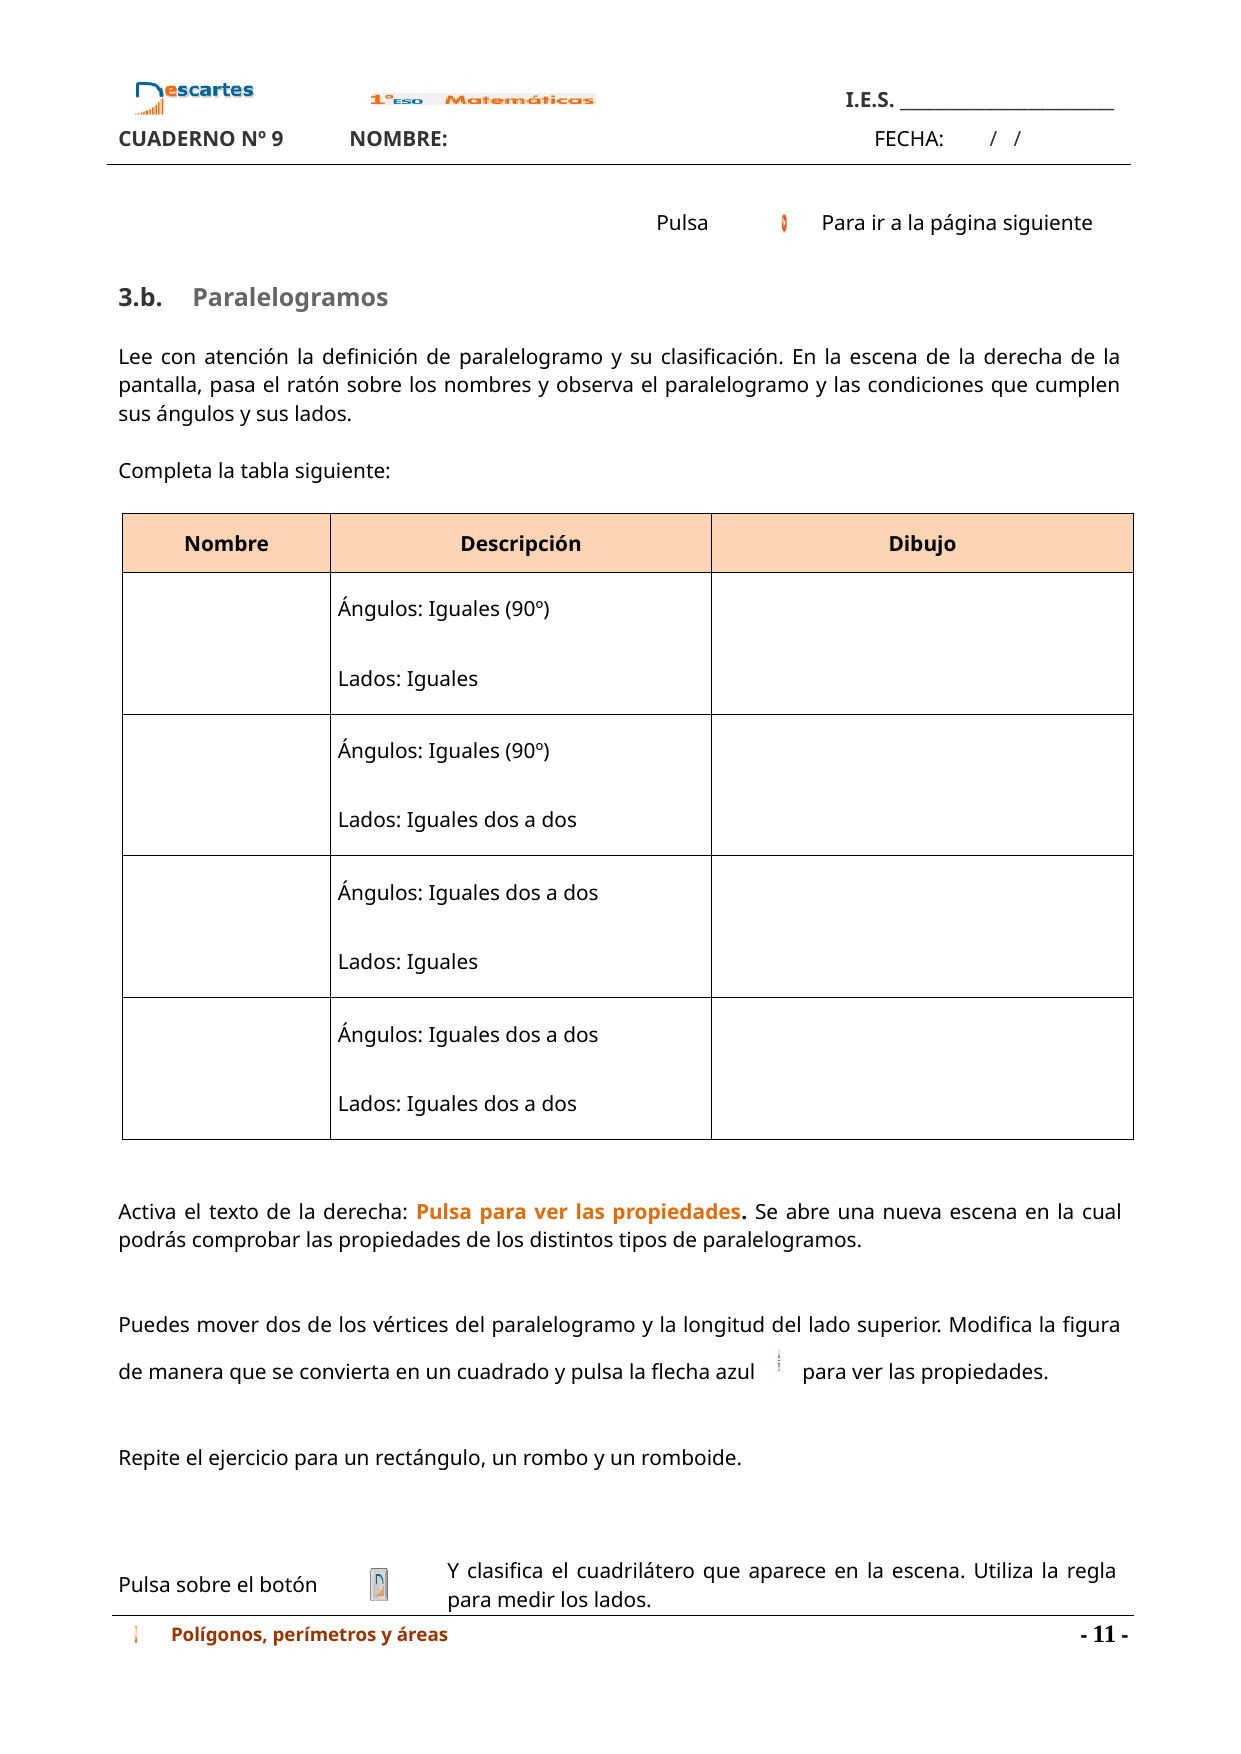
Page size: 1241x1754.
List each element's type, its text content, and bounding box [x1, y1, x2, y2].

table_cell [712, 573, 1133, 714]
text Lee con atención la definición de paralelogramo y su clasificación. En la escena de la derecha de la pantalla, pasa el ratón sobre los nombres y observa el paralelogramo y las condiciones que cumplen sus ángulos y sus lados. [118, 342, 1122, 427]
table_header Y clasifica el cuadrilátero que aparece en la escena. Utiliza la regla para medir los lados. [436, 1556, 1129, 1613]
picture [371, 93, 599, 105]
text Repite el ejercicio para un rectángulo, un rombo y un romboide. [118, 1443, 1122, 1471]
picture [134, 1625, 138, 1643]
text Puedes mover dos de los vértices del paralelogramo y la longitud del lado superior. Modifica la figura de manera que se convierta en un cuadrado y pulsa la flecha azul para ver las propiedades. [118, 1311, 1122, 1386]
table_header [111, 194, 649, 251]
text Activa el texto de la derecha: Pulsa para ver las propiedades. Se abre una nueva escena en la cual podrás comprobar las propiedades de los distintos tipos de paralelogramos. [118, 1197, 1122, 1254]
table_header Descripción [331, 514, 711, 572]
table_header [342, 1556, 436, 1613]
table_header Pulsa [649, 194, 758, 251]
table_header Nombre [123, 514, 330, 572]
table_cell [712, 856, 1133, 997]
table_cell [123, 573, 330, 714]
text Completa la tabla siguiente: [118, 456, 1122, 484]
picture [134, 82, 257, 115]
table_cell [123, 856, 330, 997]
list Paralelogramos [118, 280, 1122, 314]
table_header Para ir a la página siguiente [814, 194, 1133, 251]
table_cell Ángulos: Iguales (90º) Lados: Iguales [331, 573, 711, 714]
table_header Dibujo [712, 514, 1133, 572]
picture [777, 1348, 781, 1371]
table_cell [712, 715, 1133, 855]
table_cell Ángulos: Iguales dos a dos Lados: Iguales [331, 856, 711, 997]
table_cell [123, 715, 330, 855]
picture [781, 212, 787, 233]
table_cell [712, 998, 1133, 1139]
table_cell Ángulos: Iguales (90º) Lados: Iguales dos a dos [331, 715, 711, 855]
table_cell Ángulos: Iguales dos a dos Lados: Iguales dos a dos [331, 998, 711, 1139]
table_header [758, 194, 814, 251]
table_cell [123, 998, 330, 1139]
table_header Pulsa sobre el botón [107, 1556, 342, 1613]
